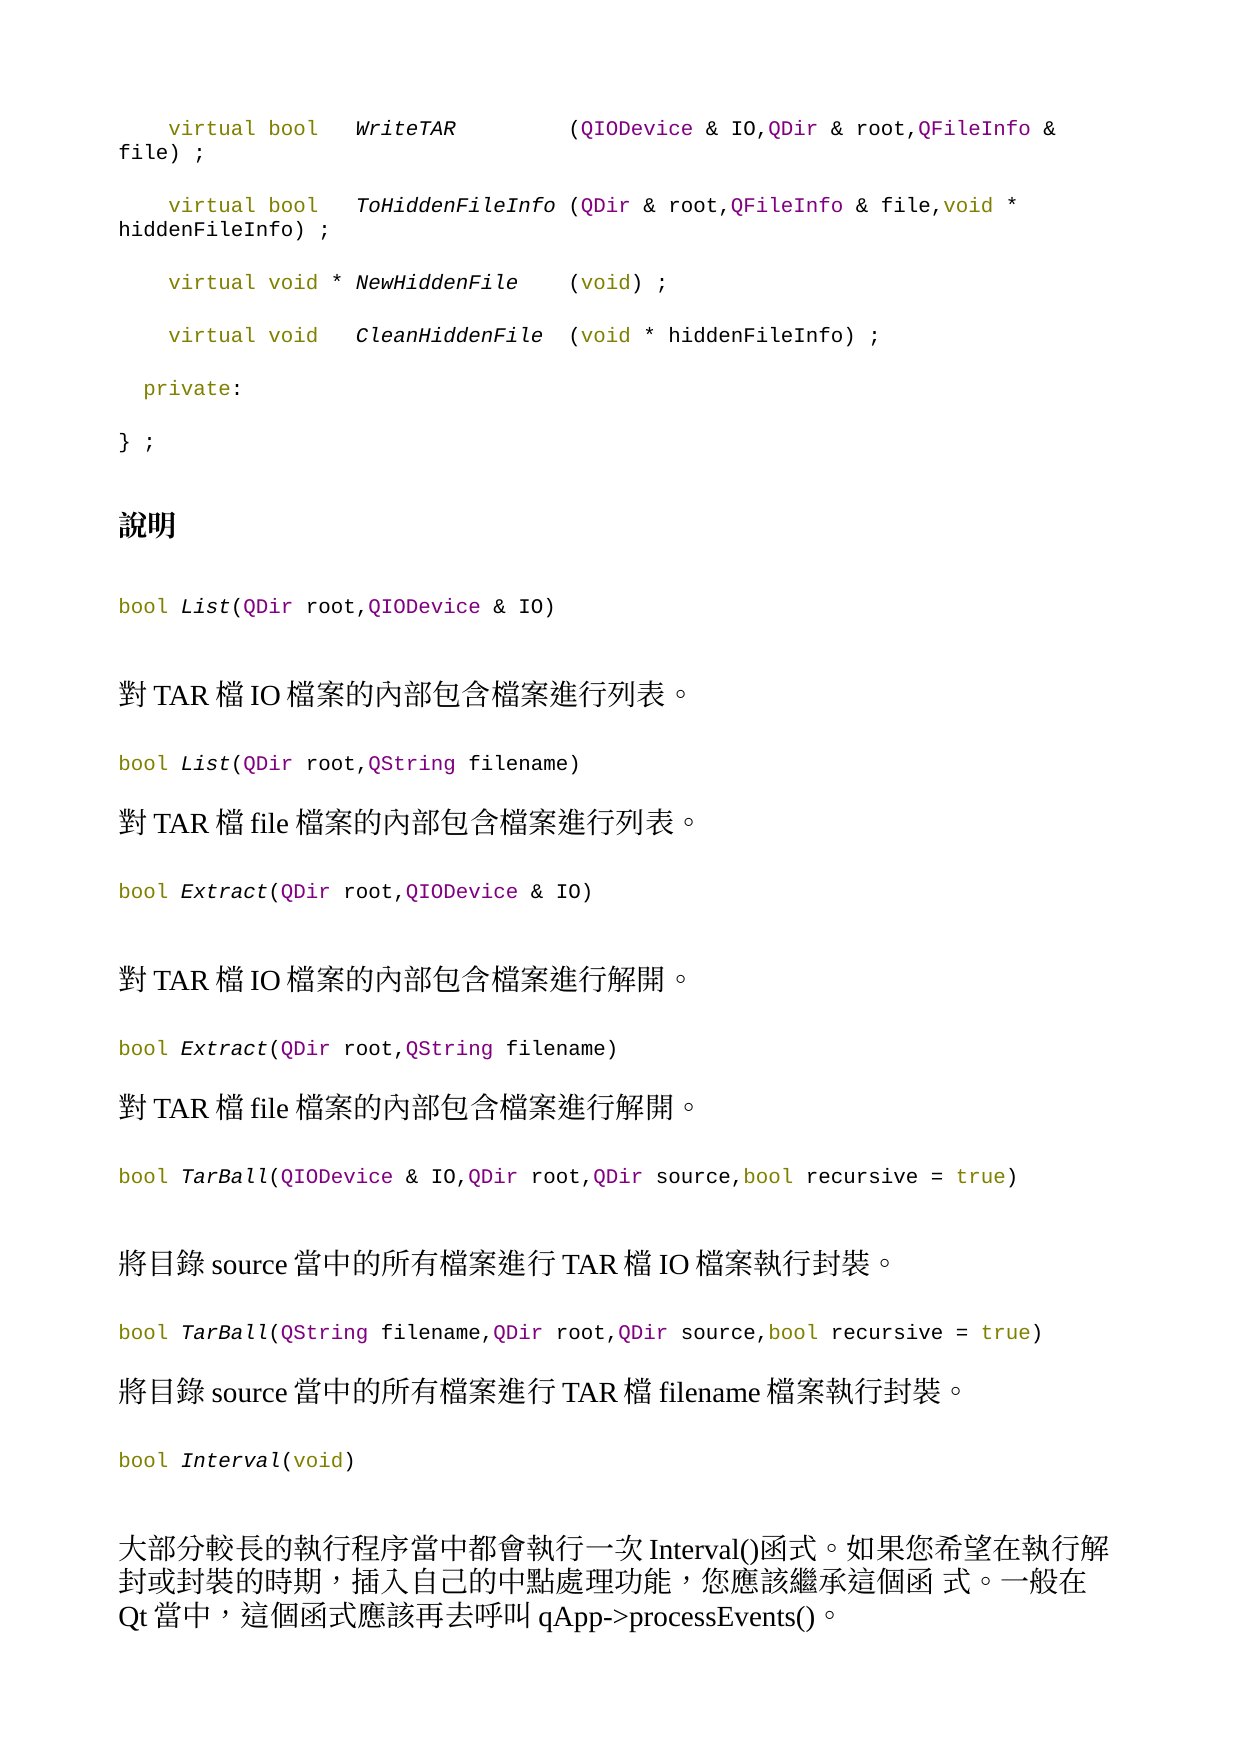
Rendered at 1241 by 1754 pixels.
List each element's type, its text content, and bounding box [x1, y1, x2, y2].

text 對TAR檔IO檔案的內部包含檔案進行列表。 [118, 649, 1122, 741]
text bool TarBall(QIODevice & IO,QDir root,QDir source,bool recursive = true) [118, 1166, 1122, 1189]
text virtual void * NewHiddenFile (void) ; [118, 272, 1122, 295]
text bool List(QDir root,QString filename) [118, 753, 1122, 777]
text bool Interval(void) [118, 1450, 1122, 1474]
subtitle 說明 [118, 509, 1122, 543]
text 大部分較長的執行程序當中都會執行一次Interval()函式。如果您希望在執行解封或封裝的時期，插入自己的中點處理功能，您應該繼承這個函 式。一般在Qt當中，這個函式應該再去呼叫qApp->processEvents()。 [118, 1503, 1122, 1633]
text } ; [118, 431, 1122, 455]
text virtual bool ToHiddenFileInfo (QDir & root,QFileInfo & file,void * hiddenFileInfo) ; [118, 195, 1122, 242]
text 將目錄source當中的所有檔案進行TAR檔filename檔案執行封裝。 [118, 1375, 1122, 1438]
text bool Extract(QDir root,QIODevice & IO) [118, 881, 1122, 905]
text 對TAR檔IO檔案的內部包含檔案進行解開。 [118, 934, 1122, 1025]
text 對TAR檔file檔案的內部包含檔案進行列表。 [118, 806, 1122, 868]
text private: [118, 378, 1122, 402]
text bool List(QDir root,QIODevice & IO) [118, 596, 1122, 620]
text virtual bool WriteTAR (QIODevice & IO,QDir & root,QFileInfo & file) ; [118, 118, 1122, 165]
text bool TarBall(QString filename,QDir root,QDir source,bool recursive = true) [118, 1322, 1122, 1346]
text 將目錄source當中的所有檔案進行TAR檔IO檔案執行封裝。 [118, 1219, 1122, 1310]
text 對TAR檔file檔案的內部包含檔案進行解開。 [118, 1091, 1122, 1153]
text virtual void CleanHiddenFile (void * hiddenFileInfo) ; [118, 325, 1122, 348]
text bool Extract(QDir root,QString filename) [118, 1038, 1122, 1061]
